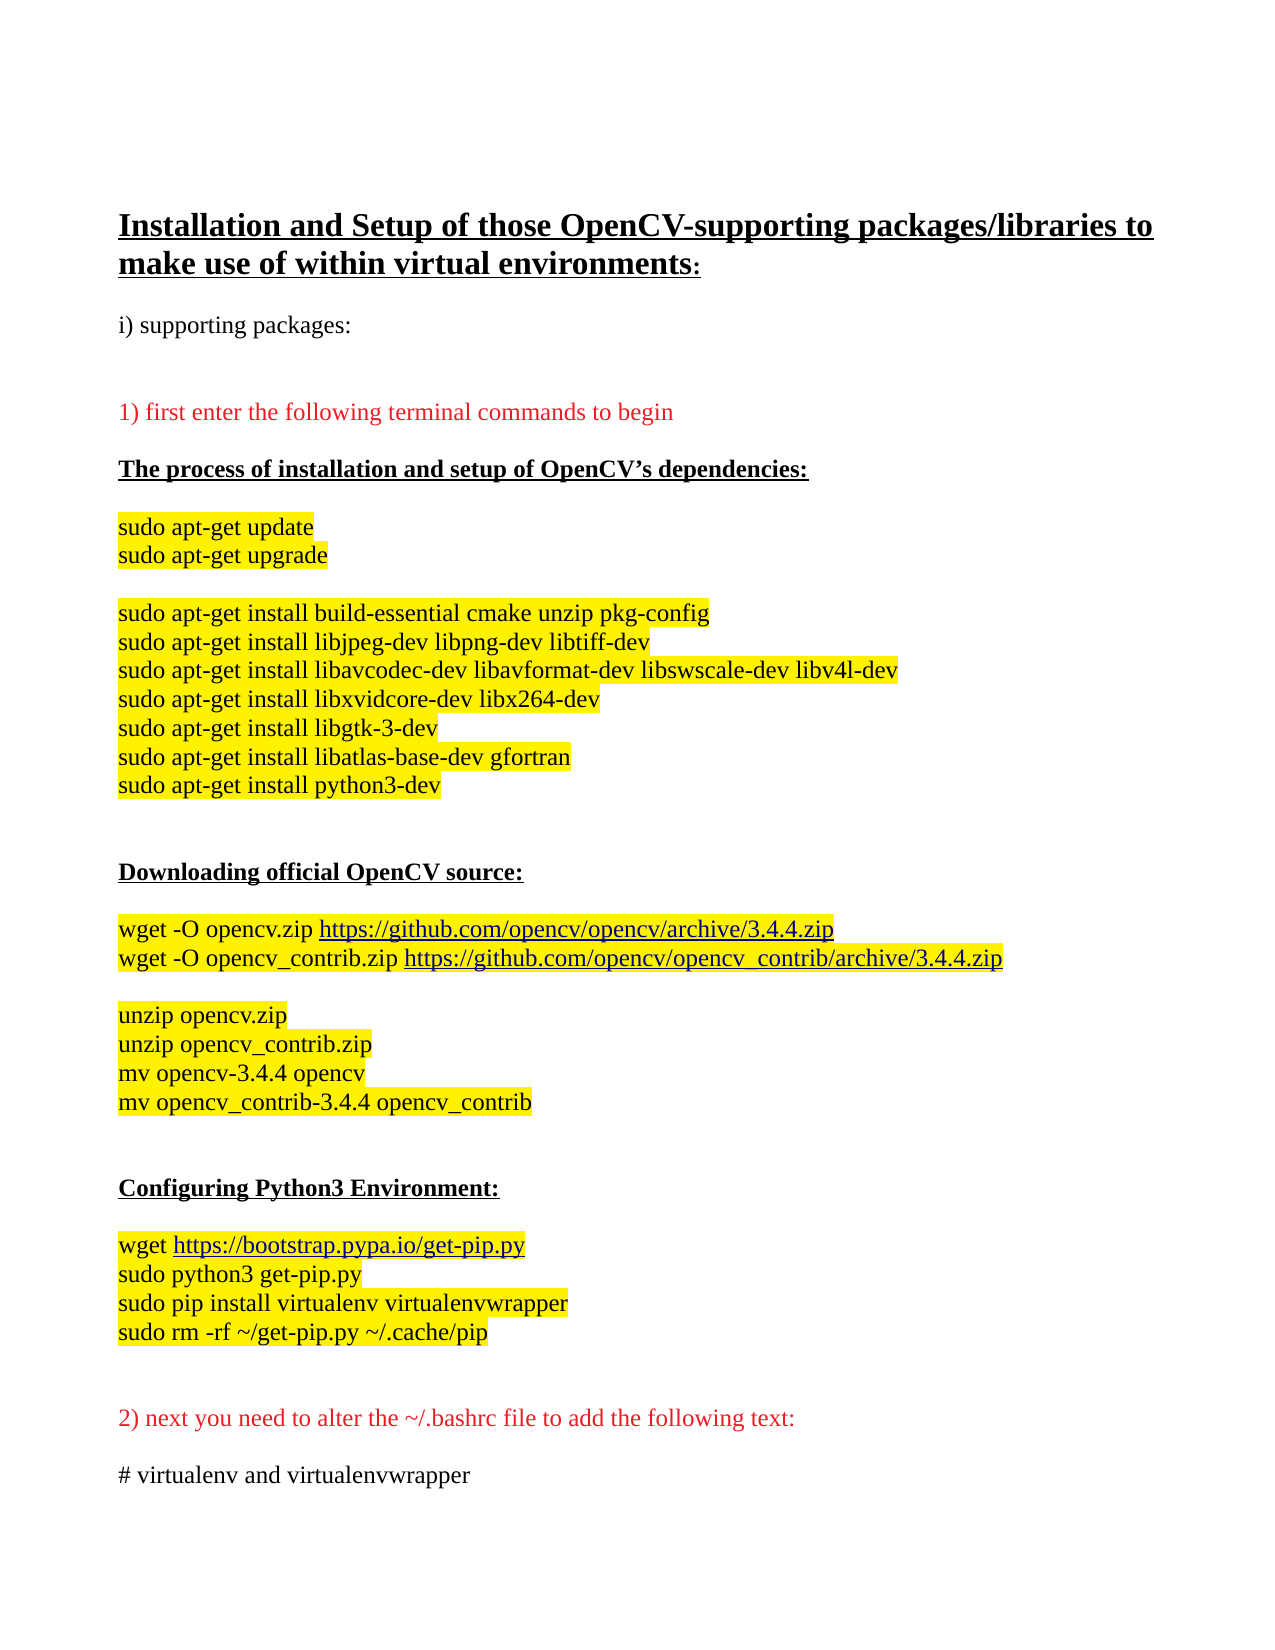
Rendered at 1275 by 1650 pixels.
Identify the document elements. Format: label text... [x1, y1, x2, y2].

text sudo pip install virtualenv virtualenvwrapper [118, 1288, 1157, 1317]
text The process of installation and setup of OpenCV’s dependencies: [118, 454, 1157, 483]
text # virtualenv and virtualenvwrapper [118, 1461, 1157, 1489]
text Downloading official OpenCV source: [118, 857, 1157, 886]
text sudo apt-get install libavcodec-dev libavformat-dev libswscale-dev libv4l-dev [118, 656, 1157, 684]
text sudo apt-get install libxvidcore-dev libx264-dev [118, 684, 1157, 713]
text sudo apt-get install libgtk-3-dev [118, 713, 1157, 742]
text sudo apt-get upgrade [118, 541, 1157, 569]
text sudo apt-get install libjpeg-dev libpng-dev libtiff-dev [118, 627, 1157, 656]
text wget -O opencv_contrib.zip https://github.com/opencv/opencv_contrib/archive/3.4.4.zip [118, 943, 1157, 972]
text unzip opencv_contrib.zip [118, 1029, 1157, 1058]
text Installation and Setup of those OpenCV-supporting packages/libraries to make use of within virtual environments: [118, 205, 1157, 282]
text sudo apt-get install libatlas-base-dev gfortran [118, 742, 1157, 771]
text wget https://bootstrap.pypa.io/get-pip.py [118, 1231, 1157, 1259]
text i) supporting packages: [118, 311, 1157, 339]
text sudo python3 get-pip.py [118, 1259, 1157, 1288]
text sudo rm -rf ~/get-pip.py ~/.cache/pip [118, 1317, 1157, 1346]
text mv opencv_contrib-3.4.4 opencv_contrib [118, 1087, 1157, 1116]
text sudo apt-get install python3-dev [118, 771, 1157, 799]
text sudo apt-get update [118, 512, 1157, 541]
text 2) next you need to alter the ~/.bashrc file to add the following text: [118, 1403, 1157, 1432]
text 1) first enter the following terminal commands to begin [118, 397, 1157, 426]
text sudo apt-get install build-essential cmake unzip pkg-config [118, 598, 1157, 627]
text mv opencv-3.4.4 opencv [118, 1058, 1157, 1087]
text wget -O opencv.zip https://github.com/opencv/opencv/archive/3.4.4.zip [118, 914, 1157, 943]
text Configuring Python3 Environment: [118, 1173, 1157, 1202]
text unzip opencv.zip [118, 1001, 1157, 1029]
